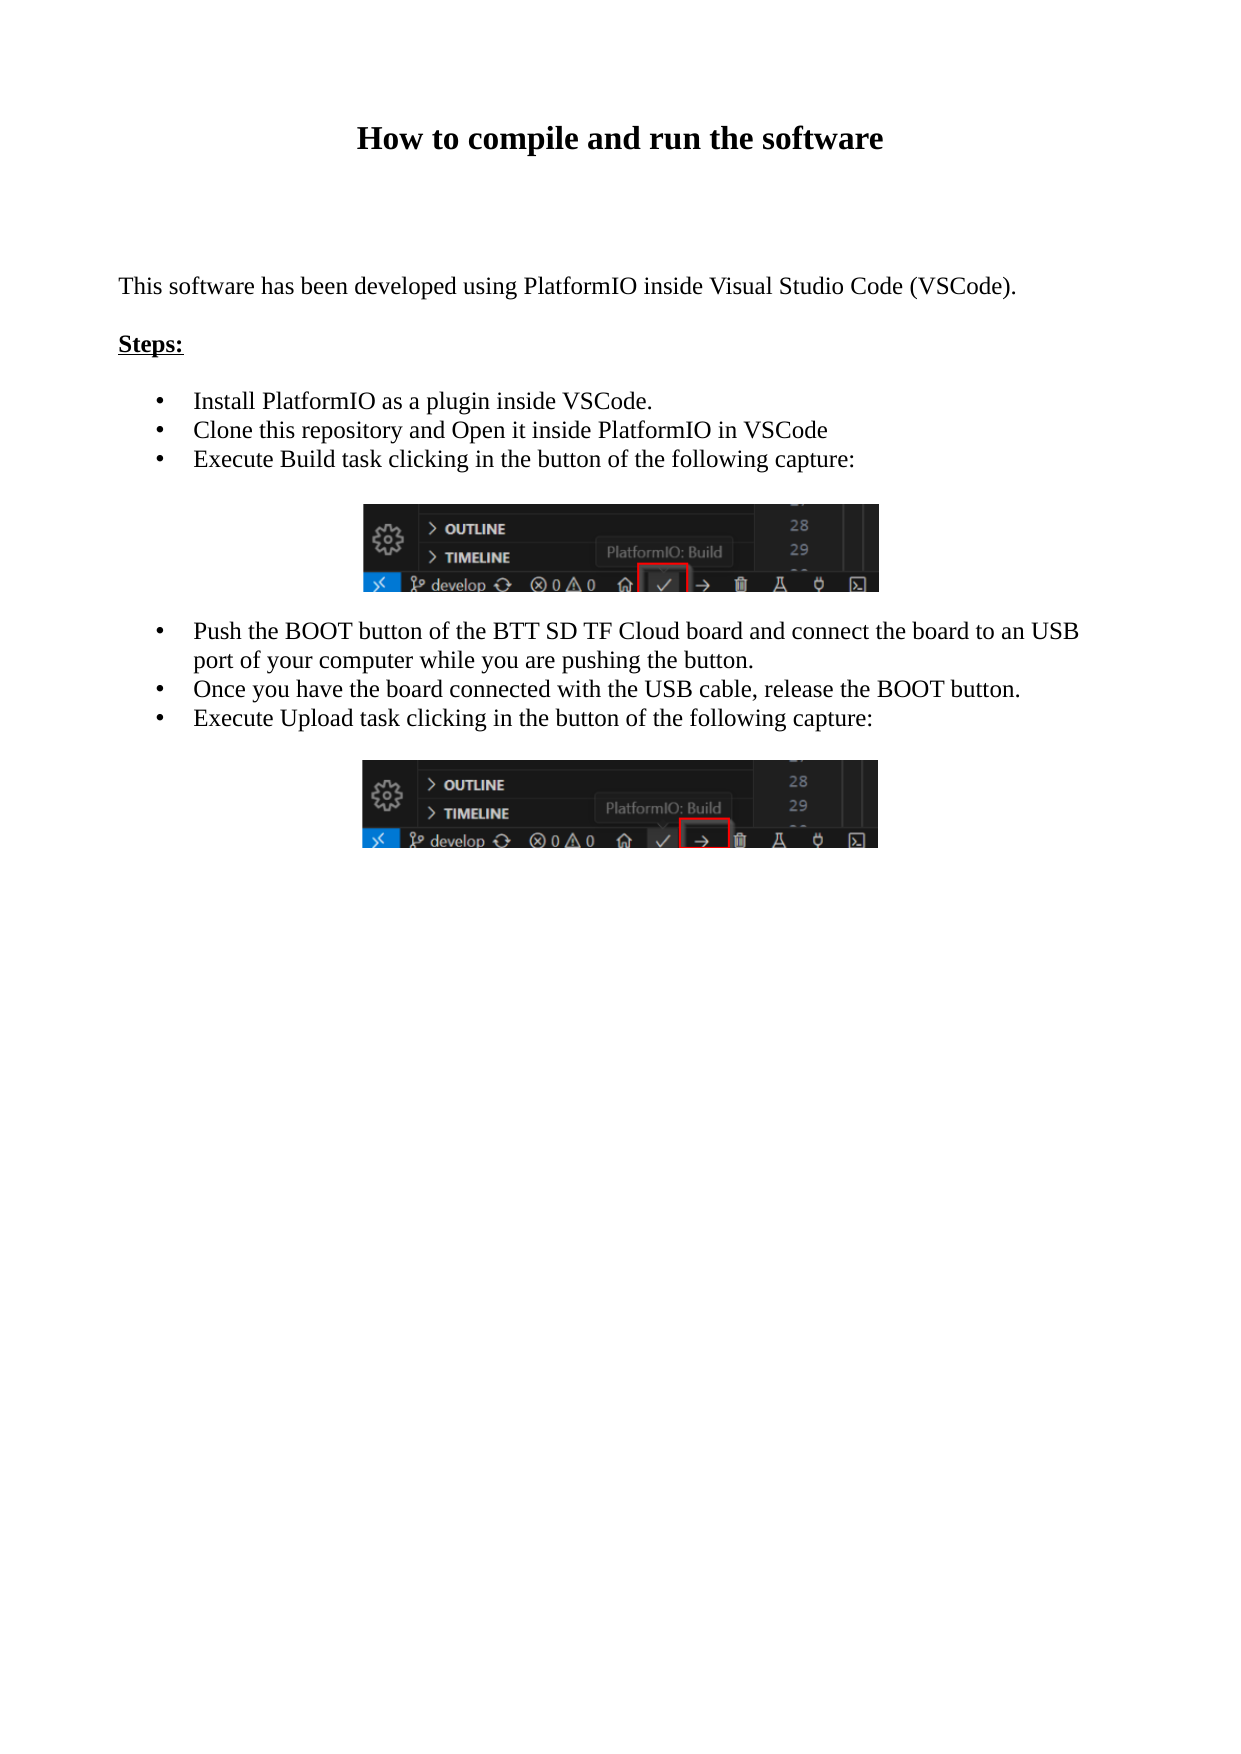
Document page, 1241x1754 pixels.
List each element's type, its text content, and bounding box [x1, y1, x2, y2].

list Execute Upload task clicking in the button of the following capture: [156, 703, 1122, 731]
list Once you have the board connected with the USB cable, release the BOOT button. [156, 674, 1122, 703]
text Steps: [118, 329, 1122, 358]
picture [362, 760, 878, 848]
list Push the BOOT button of the BTT SD TF Cloud board and connect the board to an USB port of your computer while you are pushing the button. [156, 616, 1122, 674]
text How to compile and run the software [118, 118, 1122, 156]
list Clone this repository and Open it inside PlatformIO in VSCode [156, 415, 1122, 444]
list Execute Build task clicking in the button of the following capture: [156, 444, 1122, 473]
picture [363, 504, 879, 592]
list Install PlatformIO as a plugin inside VSCode. [156, 386, 1122, 415]
text This software has been developed using PlatformIO inside Visual Studio Code (VSCode). [118, 271, 1122, 300]
